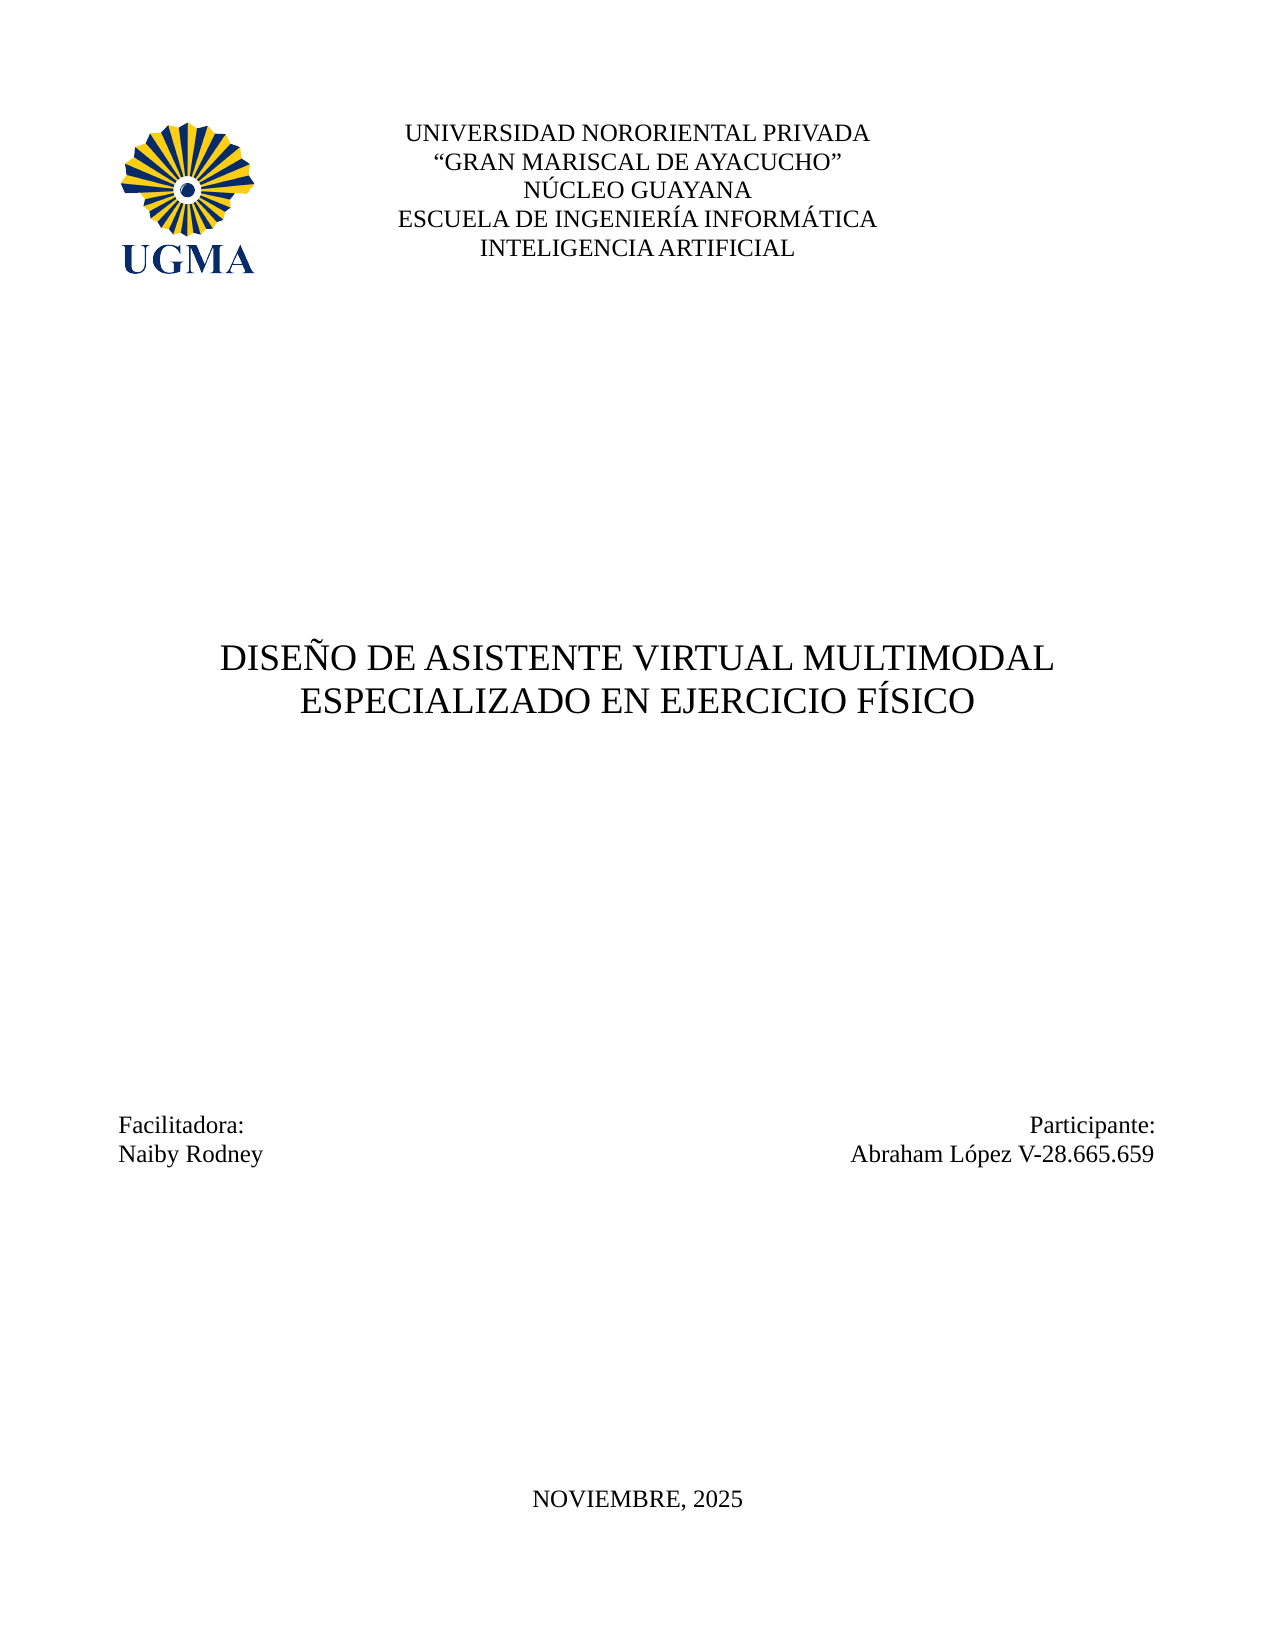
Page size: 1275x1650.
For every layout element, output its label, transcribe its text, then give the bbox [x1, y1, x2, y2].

text DISEÑO DE ASISTENTE VIRTUAL MULTIMODAL ESPECIALIZADO EN EJERCICIO FÍSICO [118, 636, 1157, 722]
text NOVIEMBRE, 2025 [118, 1484, 1157, 1512]
text INTELIGENCIA ARTIFICIAL [255, 233, 1157, 262]
text UNIVERSIDAD NORORIENTAL PRIVADA [118, 118, 1157, 147]
picture [120, 122, 255, 274]
text Facilitadora: Participante: [118, 1110, 1157, 1139]
text Naiby Rodney Abraham López V-28.665.659 [118, 1139, 1157, 1167]
text NÚCLEO GUAYANA [255, 176, 1157, 204]
text “GRAN MARISCAL DE AYACUCHO” [255, 147, 1157, 176]
text ESCUELA DE INGENIERÍA INFORMÁTICA [255, 204, 1157, 233]
